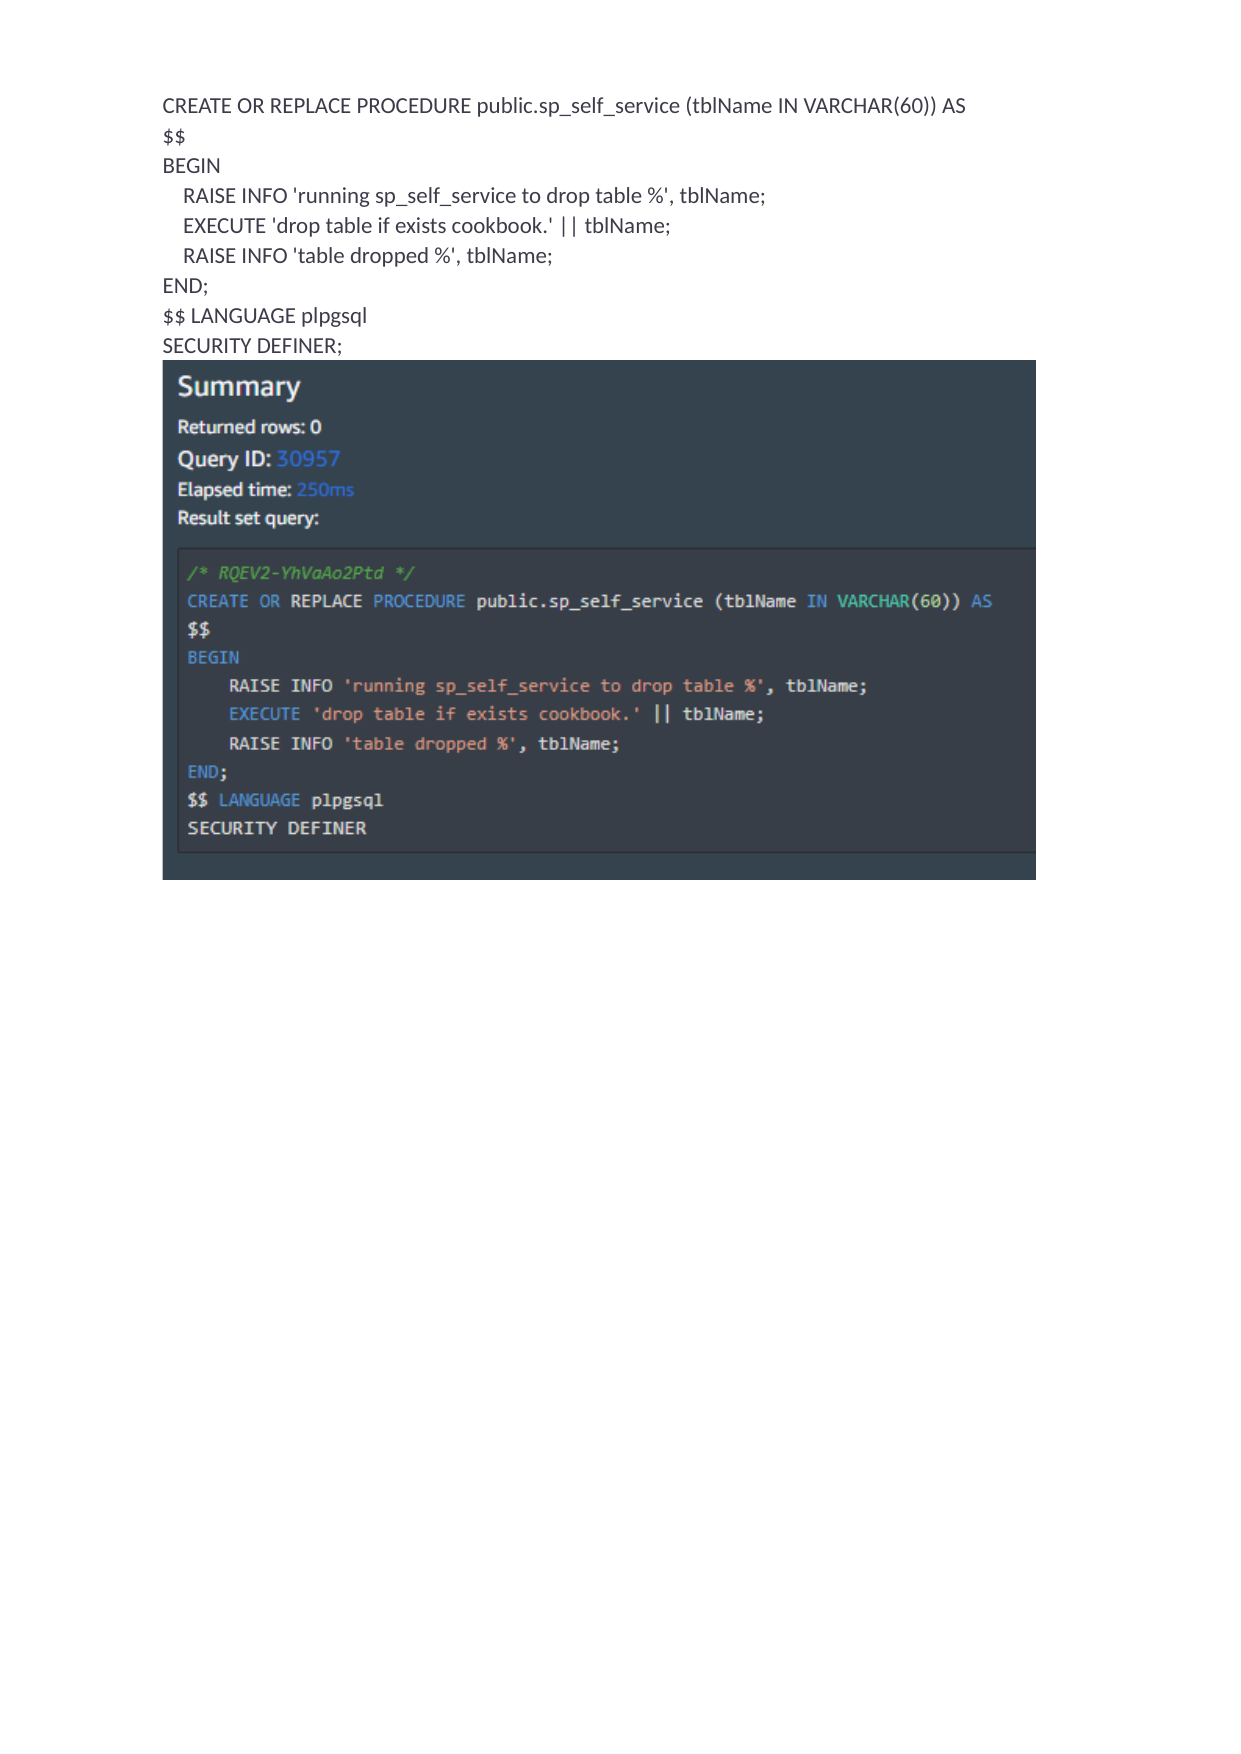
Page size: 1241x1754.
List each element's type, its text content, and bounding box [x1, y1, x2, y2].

text BEGIN [162, 151, 1105, 179]
text EXECUTE 'drop table if exists cookbook.' || tblName; [162, 211, 1105, 239]
text SECURITY DEFINER; [162, 331, 1105, 359]
text $$ LANGUAGE plpgsql [162, 301, 1105, 329]
text RAISE INFO 'running sp_self_service to drop table %', tblName; [162, 181, 1105, 209]
text CREATE OR REPLACE PROCEDURE public.sp_self_service (tblName IN VARCHAR(60)) AS [162, 92, 1105, 120]
text $$ [162, 122, 1105, 149]
text RAISE INFO 'table dropped %', tblName; [162, 241, 1105, 269]
text END; [162, 271, 1105, 299]
